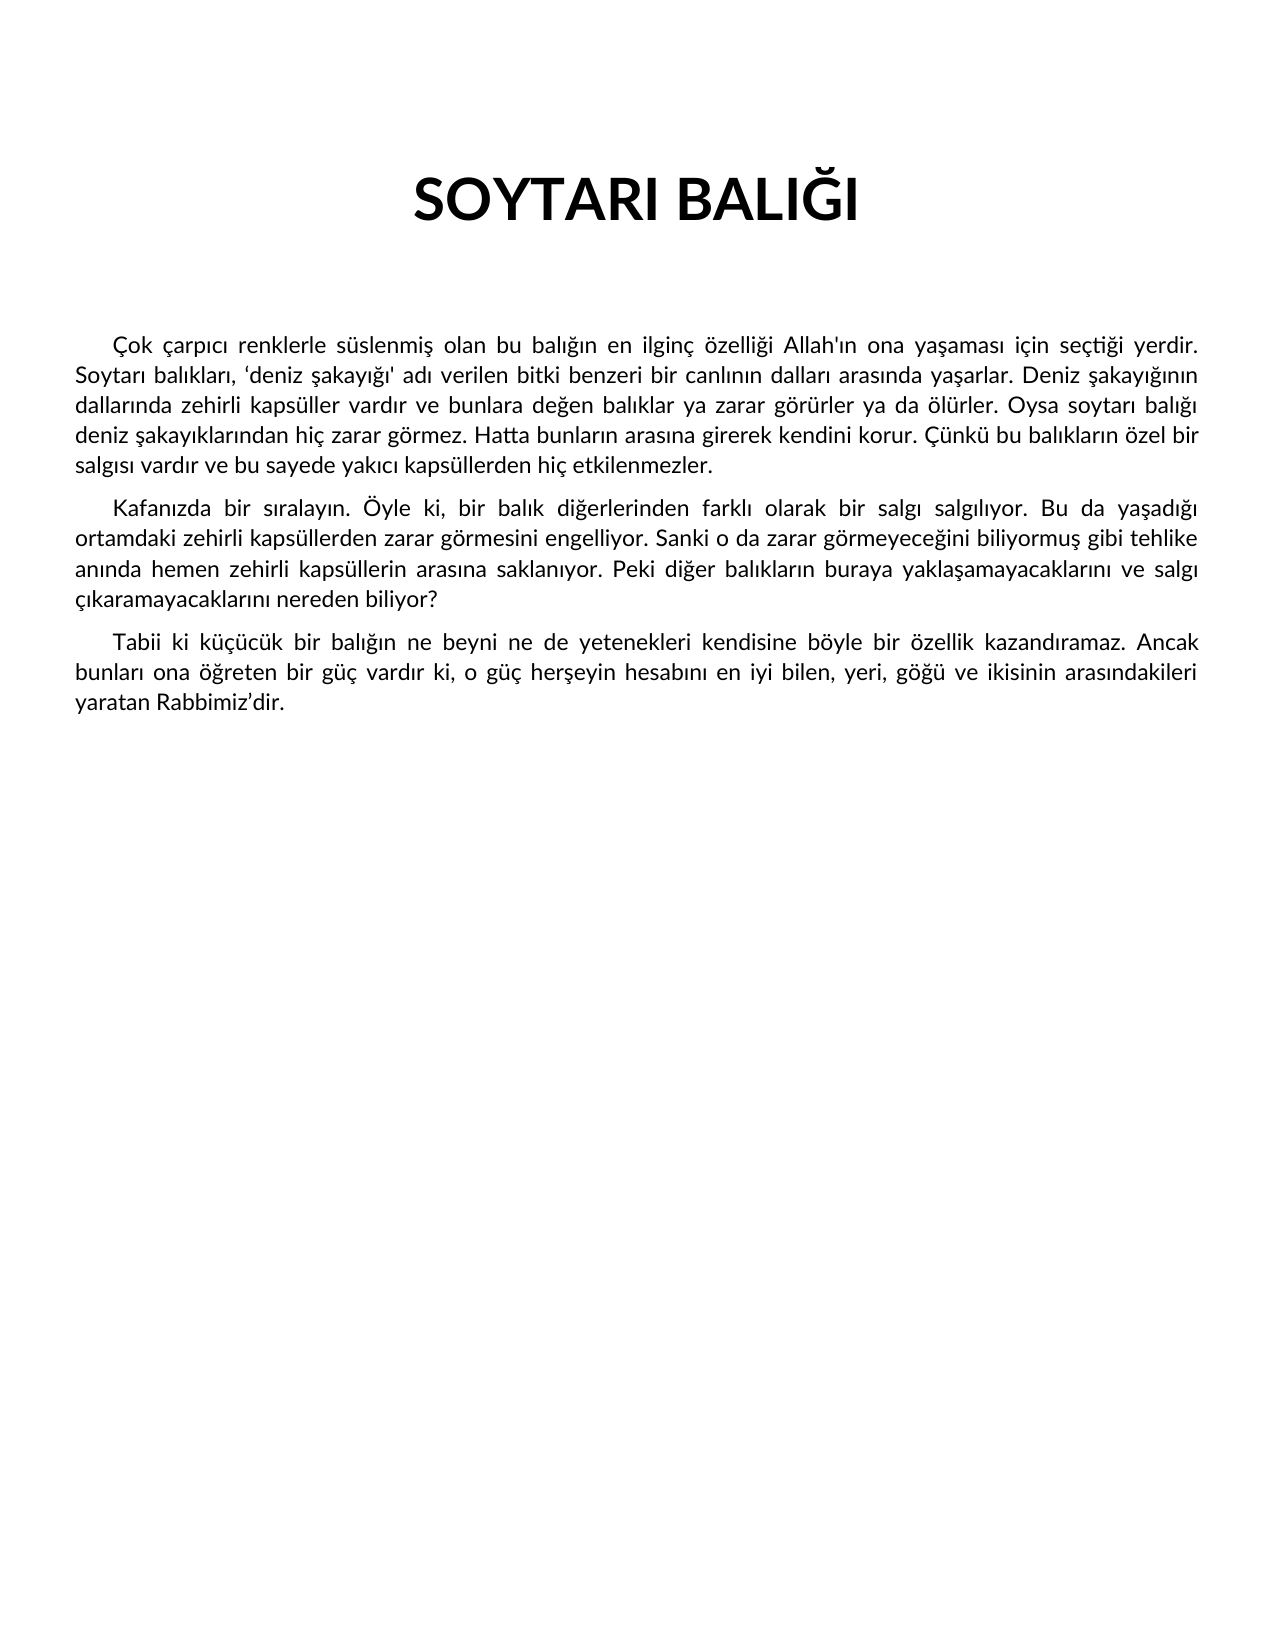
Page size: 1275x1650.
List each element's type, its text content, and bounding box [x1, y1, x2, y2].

text Kafanızda bir sıralayın. Öyle ki, bir balık diğerlerinden farklı olarak bir salgı salgılıyor. Bu da yaşadığı ortamdaki zehirli kapsüllerden zarar görmesini engelliyor. Sanki o da zarar görmeyeceğini biliyormuş gibi tehlike anında hemen zehirli kapsüllerin arasına saklanıyor. Peki diğer balıkların buraya yaklaşamayacaklarını ve salgı çıkaramayacaklarını nereden biliyor? [75, 494, 1200, 612]
subtitle SOYTARI BALIĞI [75, 162, 1200, 232]
text Çok çarpıcı renklerle süslenmiş olan bu balığın en ilginç özelliği Allah'ın ona yaşaması için seçtiği yerdir. Soytarı balıkları, ‘deniz şakayığı' adı verilen bitki benzeri bir canlının dalları arasında yaşarlar. Deniz şakayığının dallarında zehirli kapsüller vardır ve bunlara değen balıklar ya zarar görürler ya da ölürler. Oysa soytarı balığı deniz şakayıklarından hiç zarar görmez. Hatta bunların arasına girerek kendini korur. Çünkü bu balıkların özel bir salgısı vardır ve bu sayede yakıcı kapsüllerden hiç etkilenmezler. [75, 330, 1200, 479]
text Tabii ki küçücük bir balığın ne beyni ne de yetenekleri kendisine böyle bir özellik kazandıramaz. Ancak bunları ona öğreten bir güç vardır ki, o güç herşeyin hesabını en iyi bilen, yeri, göğü ve ikisinin arasındakileri yaratan Rabbimiz’dir. [75, 627, 1200, 715]
